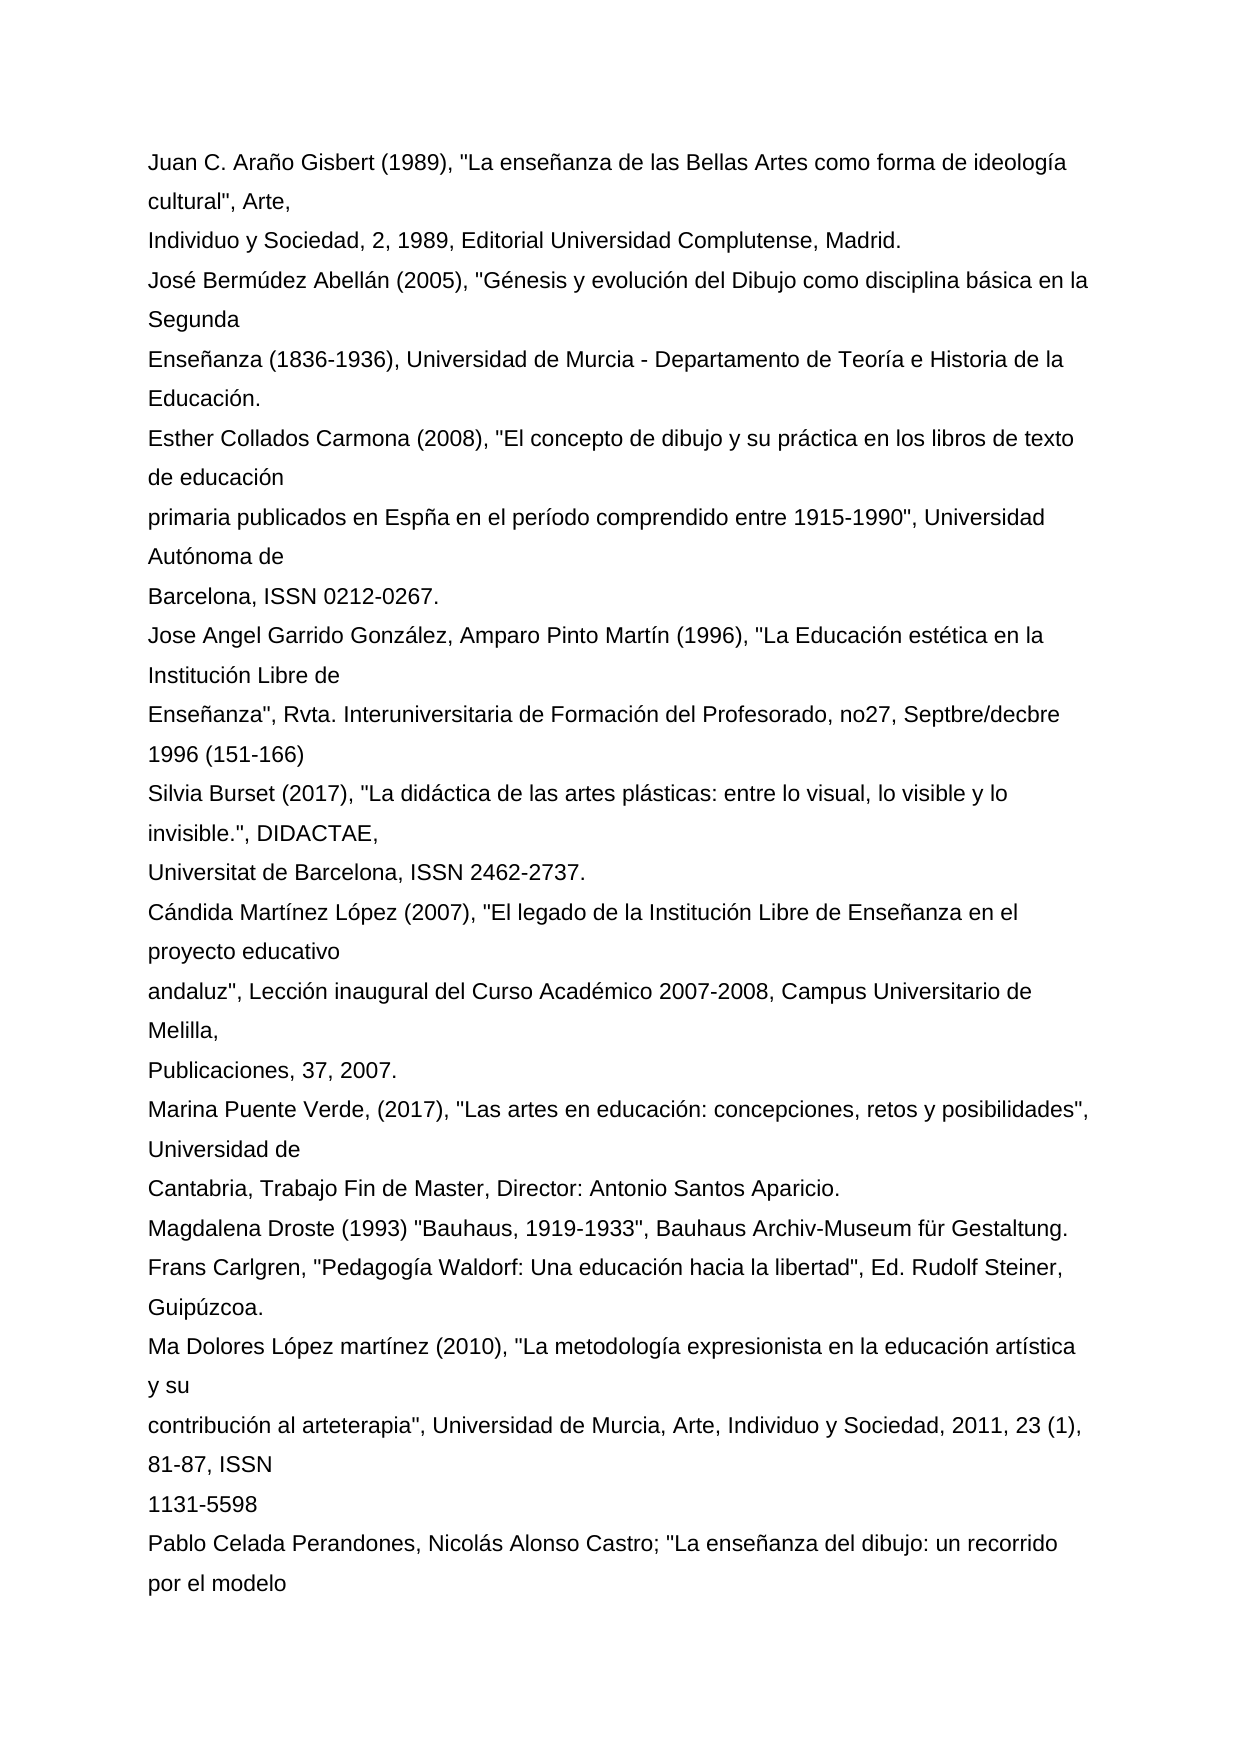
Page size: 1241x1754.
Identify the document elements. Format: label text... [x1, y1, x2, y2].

text Esther Collados Carmona (2008), "El concepto de dibujo y su práctica en los libros de texto de educación [148, 425, 1093, 491]
text Pablo Celada Perandones, Nicolás Alonso Castro; "La enseñanza del dibujo: un recorrido por el modelo [148, 1530, 1093, 1596]
text Individuo y Sociedad, 2, 1989, Editorial Universidad Complutense, Madrid. [148, 227, 1093, 254]
text Magdalena Droste (1993) "Bauhaus, 1919-1933", Bauhaus Archiv-Museum für Gestaltung. [148, 1214, 1093, 1241]
text Silvia Burset (2017), "La didáctica de las artes plásticas: entre lo visual, lo visible y lo invisible.", DIDACTAE, [148, 780, 1093, 846]
text Cantabria, Trabajo Fin de Master, Director: Antonio Santos Aparicio. [148, 1175, 1093, 1201]
text Juan C. Araño Gisbert (1989), "La enseñanza de las Bellas Artes como forma de ideología cultural", Arte, [148, 148, 1093, 214]
text Enseñanza (1836-1936), Universidad de Murcia - Departamento de Teoría e Historia de la Educación. [148, 346, 1093, 412]
text Publicaciones, 37, 2007. [148, 1057, 1093, 1083]
text contribución al arteterapia", Universidad de Murcia, Arte, Individuo y Sociedad, 2011, 23 (1), 81-87, ISSN [148, 1412, 1093, 1478]
text José Bermúdez Abellán (2005), "Génesis y evolución del Dibujo como disciplina básica en la Segunda [148, 267, 1093, 333]
text 1131-5598 [148, 1491, 1093, 1517]
text Cándida Martínez López (2007), "El legado de la Institución Libre de Enseñanza en el proyecto educativo [148, 899, 1093, 964]
text Frans Carlgren, "Pedagogía Waldorf: Una educación hacia la libertad", Ed. Rudolf Steiner, Guipúzcoa. [148, 1254, 1093, 1320]
text andaluz", Lección inaugural del Curso Académico 2007-2008, Campus Universitario de Melilla, [148, 978, 1093, 1043]
text Universitat de Barcelona, ISSN 2462-2737. [148, 859, 1093, 886]
text Barcelona, ISSN 0212-0267. [148, 583, 1093, 609]
text Ma Dolores López martínez (2010), "La metodología expresionista en la educación artística y su [148, 1333, 1093, 1399]
text Jose Angel Garrido González, Amparo Pinto Martín (1996), "La Educación estética en la Institución Libre de [148, 622, 1093, 688]
text Enseñanza", Rvta. Interuniversitaria de Formación del Profesorado, no27, Septbre/decbre 1996 (151-166) [148, 701, 1093, 767]
text Marina Puente Verde, (2017), "Las artes en educación: concepciones, retos y posibilidades", Universidad de [148, 1096, 1093, 1162]
text primaria publicados en Espña en el período comprendido entre 1915-1990", Universidad Autónoma de [148, 504, 1093, 570]
